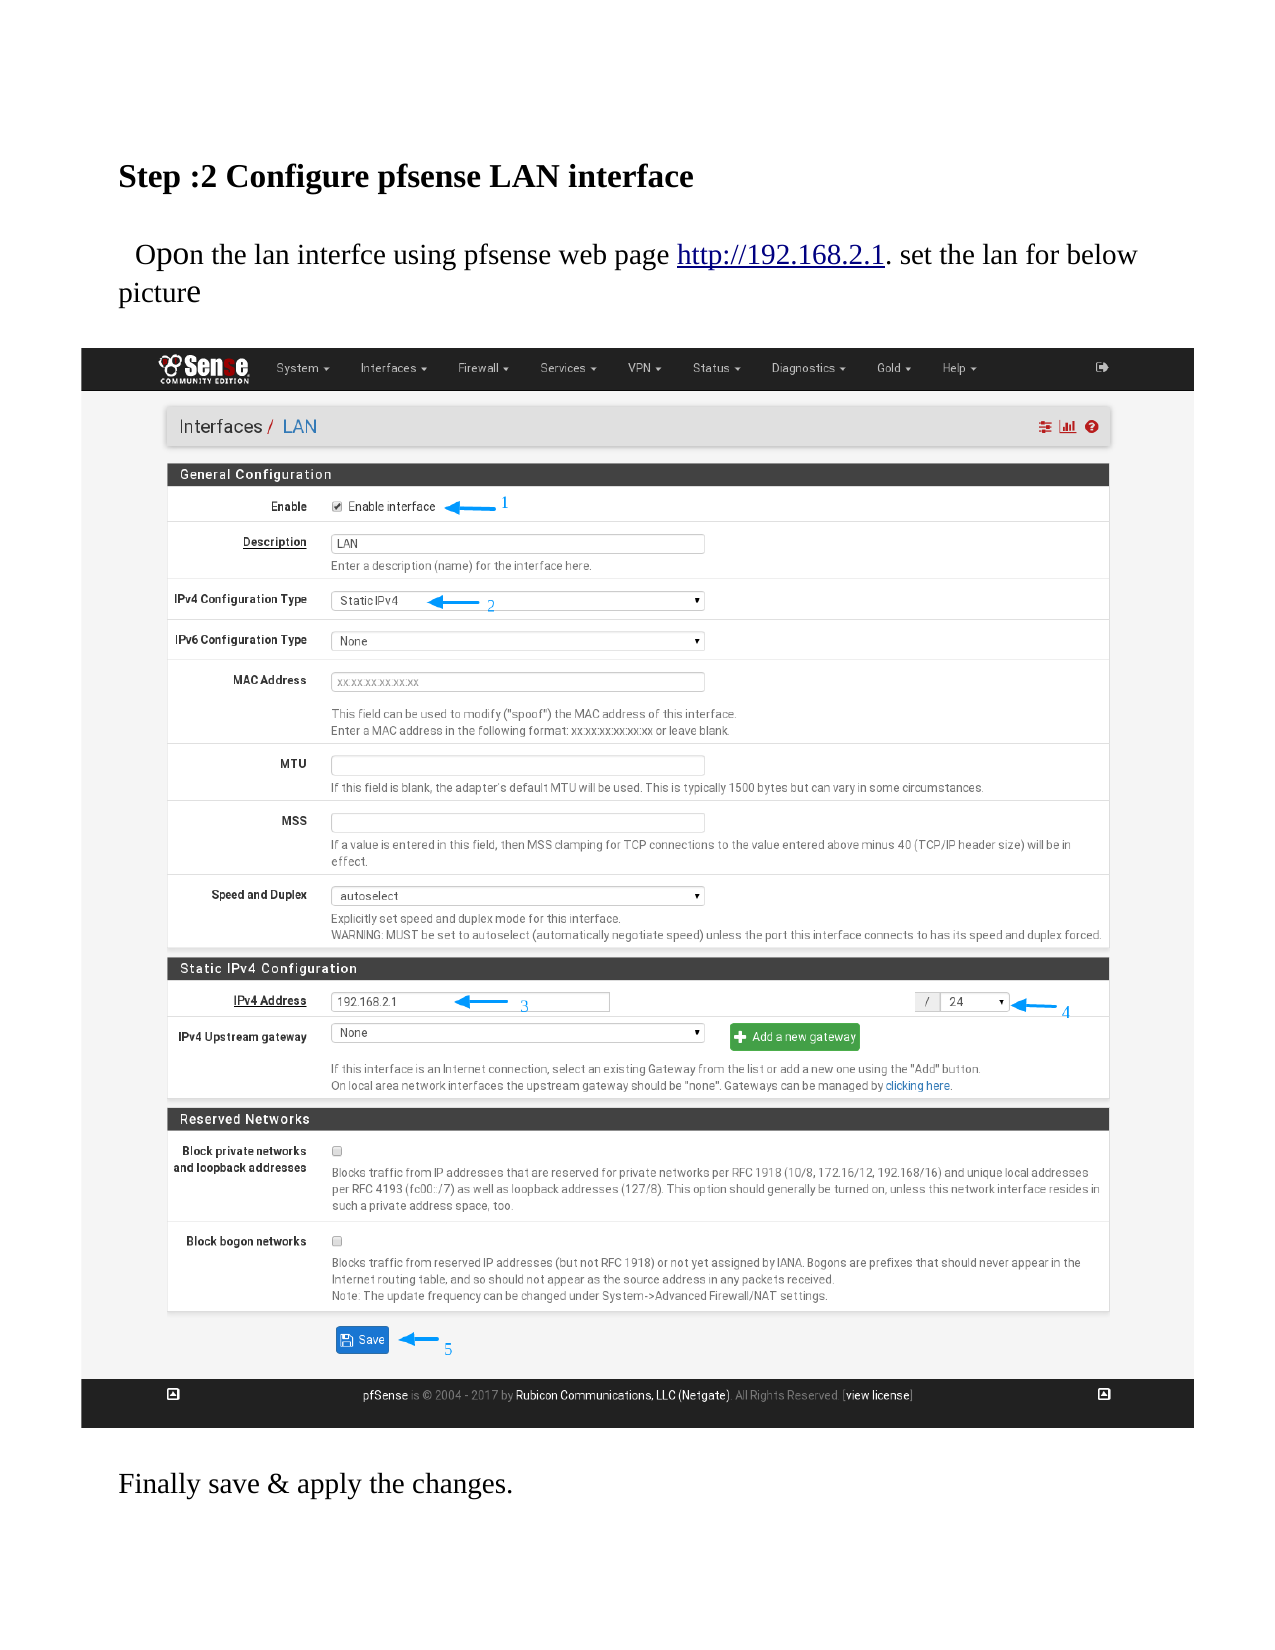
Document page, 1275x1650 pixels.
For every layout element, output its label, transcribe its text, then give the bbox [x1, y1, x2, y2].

picture [81, 348, 1194, 1428]
text Finally save & apply the changes. [118, 1466, 1157, 1499]
text Step :2 Configure pfsense LAN interface [118, 156, 1157, 195]
text Opon the lan interfce using pfsense web page http://192.168.2.1. set the lan for below picture [118, 233, 1157, 310]
